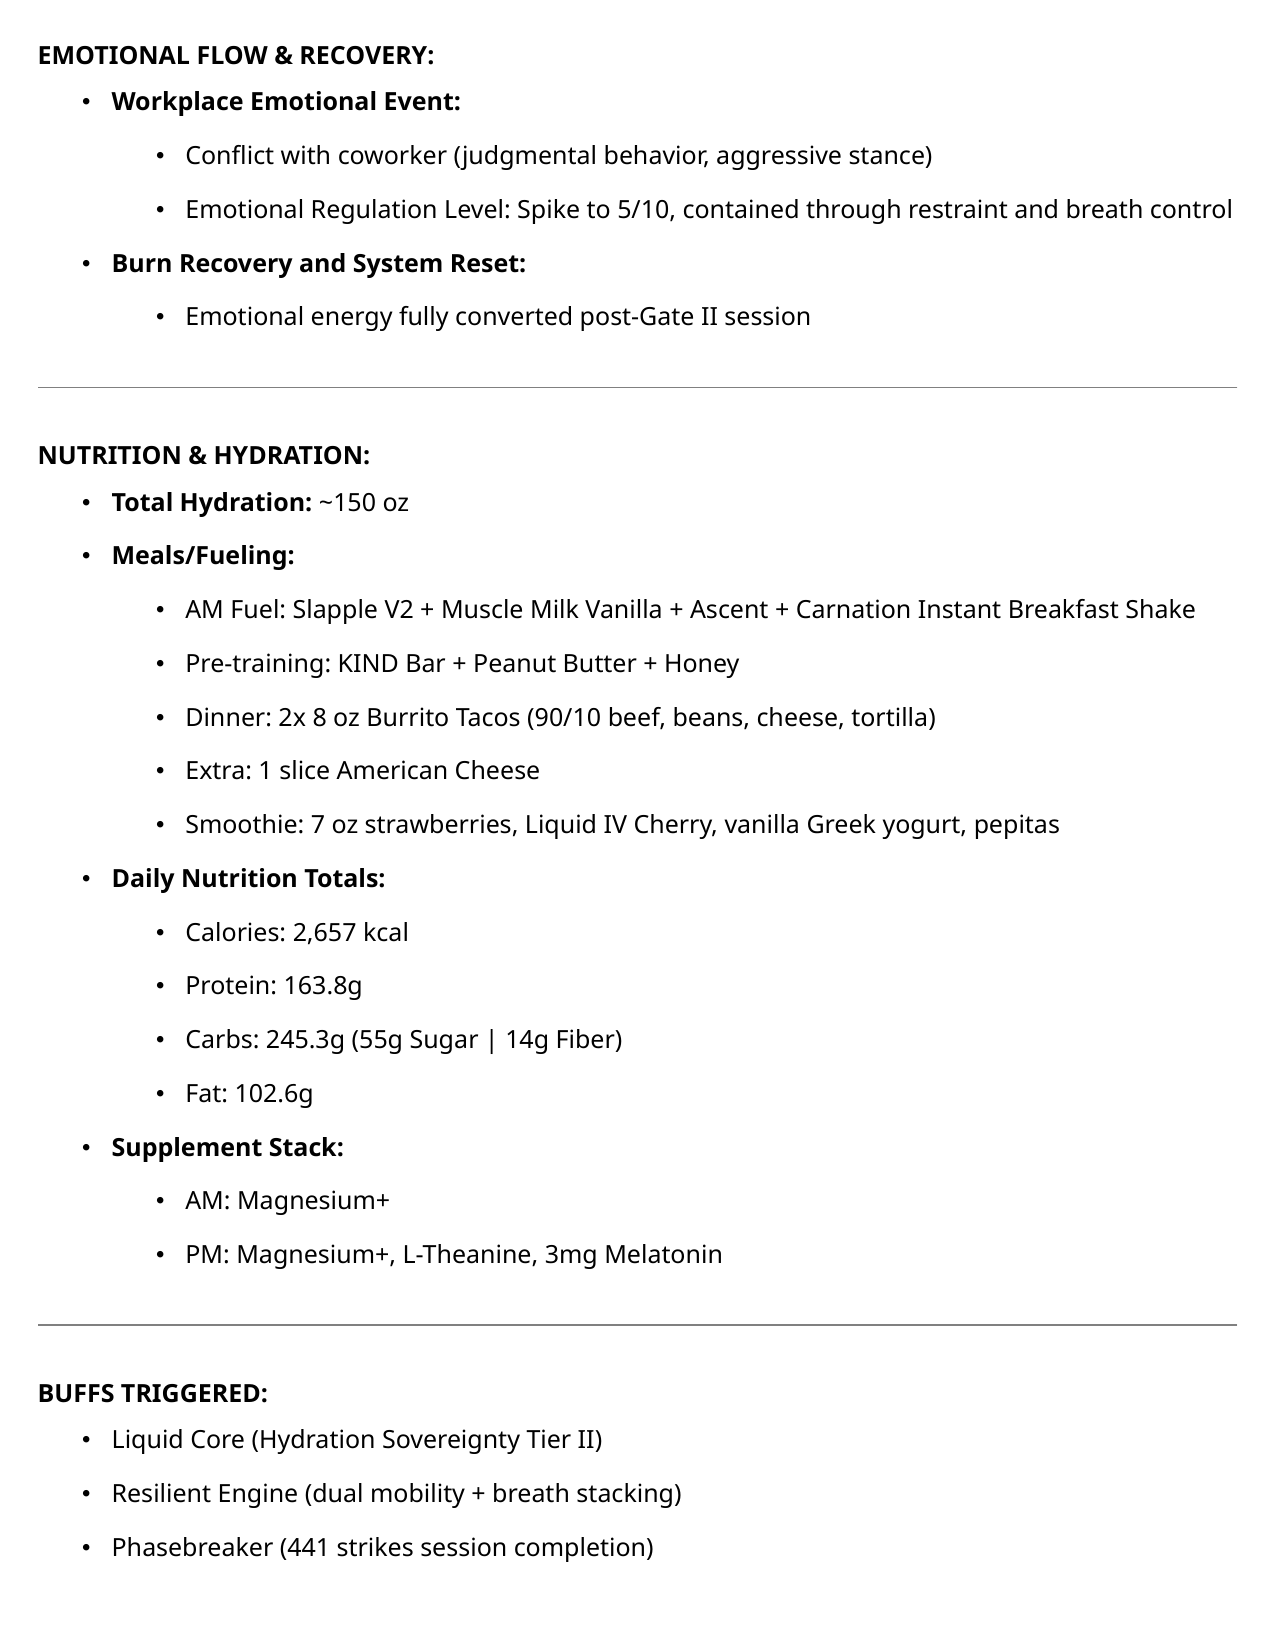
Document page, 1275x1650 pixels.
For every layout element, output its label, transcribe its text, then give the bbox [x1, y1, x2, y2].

list Extra: 1 slice American Cheese [156, 753, 1237, 787]
list Meals/Fueling: [82, 538, 1237, 572]
list Carbs: 245.3g (55g Sugar | 14g Fiber) [156, 1022, 1237, 1056]
subtitle BUFFS TRIGGERED: [37, 1375, 1237, 1409]
list Emotional Regulation Level: Spike to 5/10, contained through restraint and breath control [156, 192, 1237, 226]
list Emotional energy fully converted post-Gate II session [156, 299, 1237, 333]
subtitle NUTRITION & HYDRATION: [37, 438, 1237, 472]
list Workplace Emotional Event: [82, 84, 1237, 118]
list Fat: 102.6g [156, 1075, 1237, 1109]
list AM Fuel: Slapple V2 + Muscle Milk Vanilla + Ascent + Carnation Instant Breakfast Shake [156, 592, 1237, 626]
subtitle EMOTIONAL FLOW & RECOVERY: [37, 37, 1237, 72]
list Phasebreaker (441 strikes session completion) [82, 1529, 1237, 1563]
list Pre-training: KIND Bar + Peanut Butter + Honey [156, 645, 1237, 679]
list Total Hydration: ~150 oz [82, 484, 1237, 518]
list Smoothie: 7 oz strawberries, Liquid IV Cherry, vanilla Greek yogurt, pepitas [156, 807, 1237, 841]
list Liquid Core (Hydration Sovereignty Tier II) [82, 1422, 1237, 1456]
list PM: Magnesium+, L-Theanine, 3mg Melatonin [156, 1237, 1237, 1271]
list Burn Recovery and System Reset: [82, 245, 1237, 279]
list AM: Magnesium+ [156, 1183, 1237, 1217]
list Protein: 163.8g [156, 968, 1237, 1002]
list Daily Nutrition Totals: [82, 860, 1237, 894]
list Resilient Engine (dual mobility + breath stacking) [82, 1476, 1237, 1509]
list Conflict with coworker (judgmental behavior, aggressive stance) [156, 138, 1237, 172]
list Calories: 2,657 kcal [156, 914, 1237, 948]
list Dinner: 2x 8 oz Burrito Tacos (90/10 beef, beans, cheese, tortilla) [156, 699, 1237, 733]
list Supplement Stack: [82, 1129, 1237, 1163]
